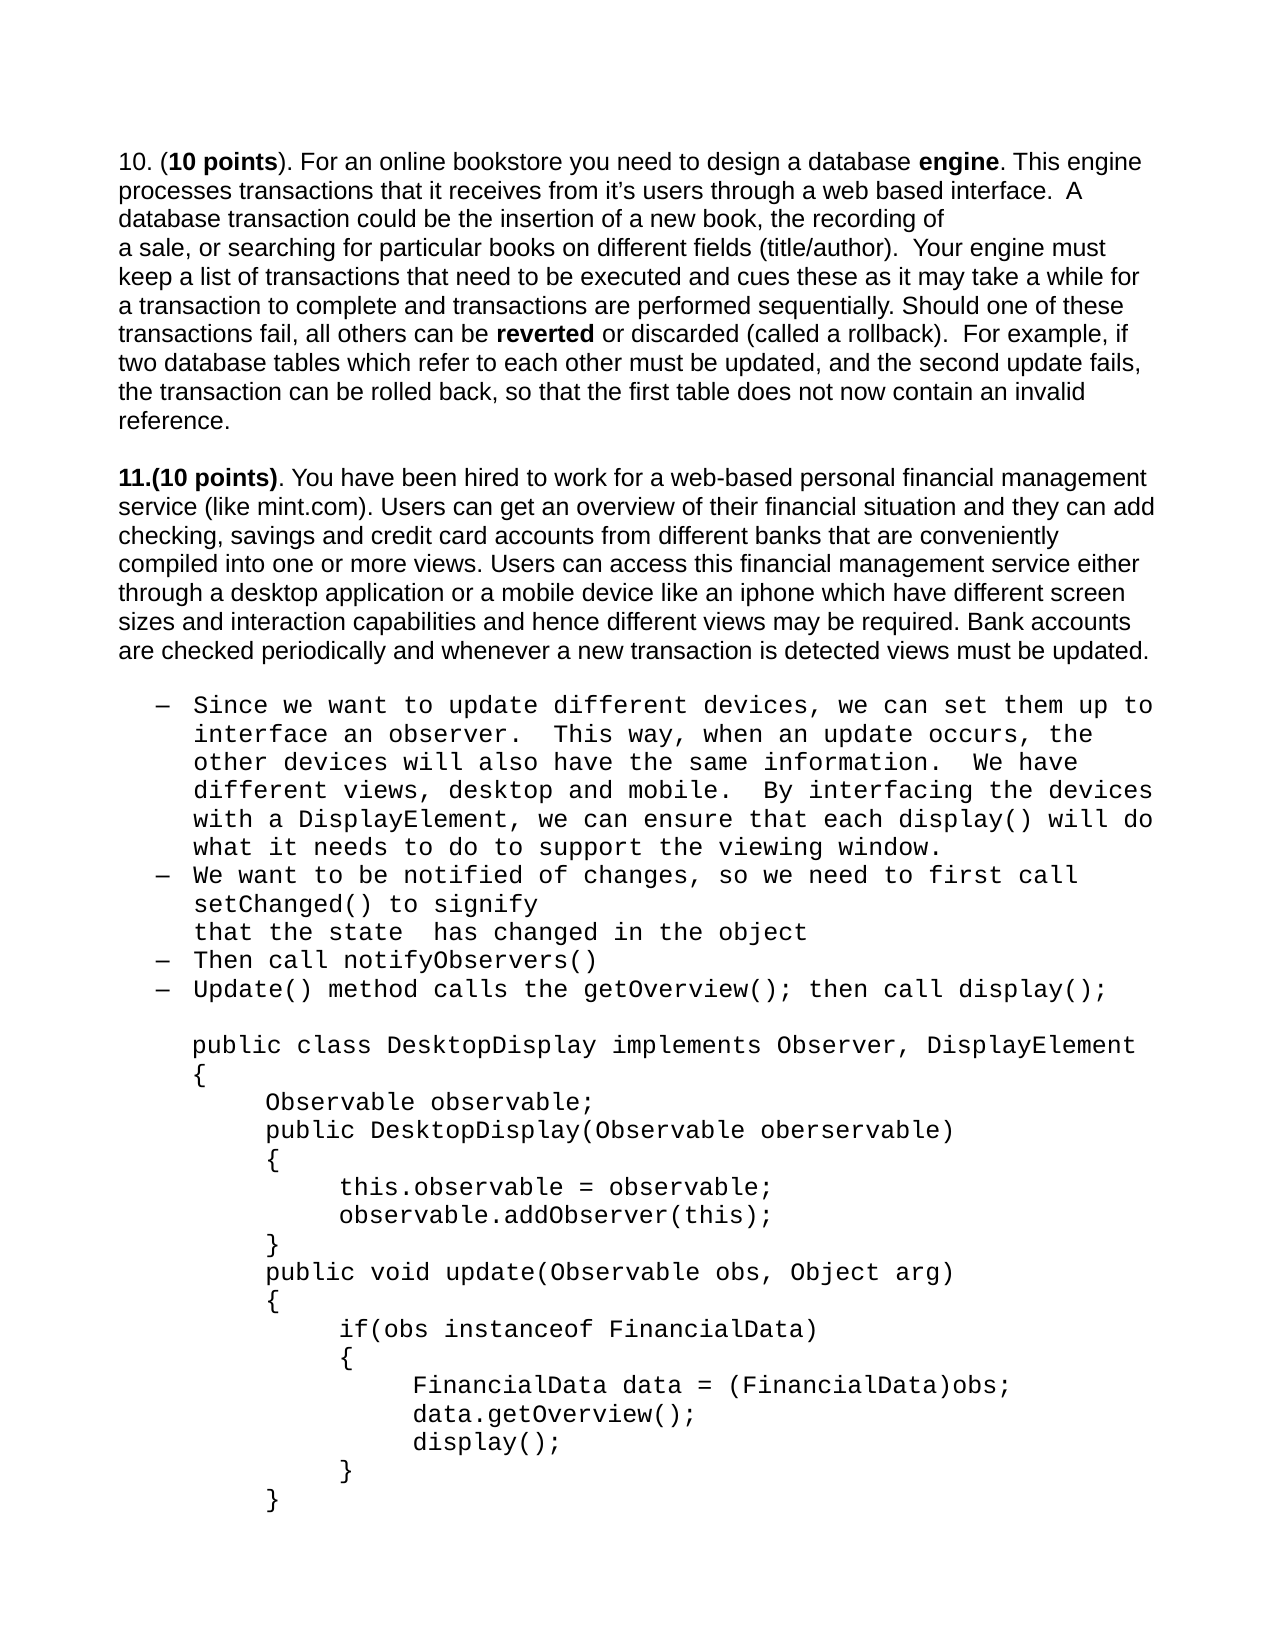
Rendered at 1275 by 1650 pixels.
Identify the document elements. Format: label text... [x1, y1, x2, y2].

text Observable observable; [118, 1090, 1157, 1118]
text public void update(Observable obs, Object arg) [118, 1260, 1157, 1288]
text 10. (10 points). For an online bookstore you need to design a database engine. This engine processes transactions that it receives from it’s users through a web based interface. A database transaction could be the insertion of a new book, the recording of [118, 147, 1157, 233]
text } [118, 1486, 1157, 1515]
text public DesktopDisplay(Observable oberservable) [118, 1118, 1157, 1146]
text { [118, 1146, 1157, 1175]
text observable.addObserver(this); [118, 1203, 1157, 1231]
list We want to be notified of changes, so we need to first call setChanged() to signify [156, 863, 1157, 920]
text { [118, 1288, 1157, 1316]
list Since we want to update different devices, we can set them up to interface an observer. This way, when an update occurs, the other devices will also have the same information. We have different views, desktop and mobile. By interfacing the devices with a DisplayElement, we can ensure that each display() will do what it needs to do to support the viewing window. [156, 693, 1157, 863]
text { [118, 1345, 1157, 1373]
text } [118, 1458, 1157, 1486]
list Then call notifyObservers() [156, 948, 1157, 976]
text public class DesktopDisplay implements Observer, DisplayElement [118, 1033, 1157, 1061]
text this.observable = observable; [118, 1175, 1157, 1203]
text data.getOverview(); [118, 1401, 1157, 1430]
text if(obs instanceof FinancialData) [118, 1316, 1157, 1345]
list Update() method calls the getOverview(); then call display(); [156, 976, 1157, 1005]
text FinancialData data = (FinancialData)obs; [118, 1373, 1157, 1401]
text 11.(10 points). You have been hired to work for a web-based personal financial management service (like mint.com). Users can get an overview of their financial situation and they can add checking, savings and credit card accounts from different banks that are conveniently compiled into one or more views. Users can access this financial management service either through a desktop application or a mobile device like an iphone which have different screen sizes and interaction capabilities and hence different views may be required. Bank accounts are checked periodically and whenever a new transaction is detected views must be updated. [118, 463, 1157, 664]
text display(); [118, 1430, 1157, 1458]
list that the state has changed in the object [156, 920, 1157, 948]
text a sale, or searching for particular books on different fields (title/author). Your engine must keep a list of transactions that need to be executed and cues these as it may take a while for a transaction to complete and transactions are performed sequentially. Should one of these transactions fail, all others can be reverted or discarded (called a rollback). For example, if two database tables which refer to each other must be updated, and the second update fails, the transaction can be rolled back, so that the first table does not now contain an invalid reference. [118, 233, 1157, 434]
text { [118, 1061, 1157, 1090]
text } [118, 1231, 1157, 1260]
